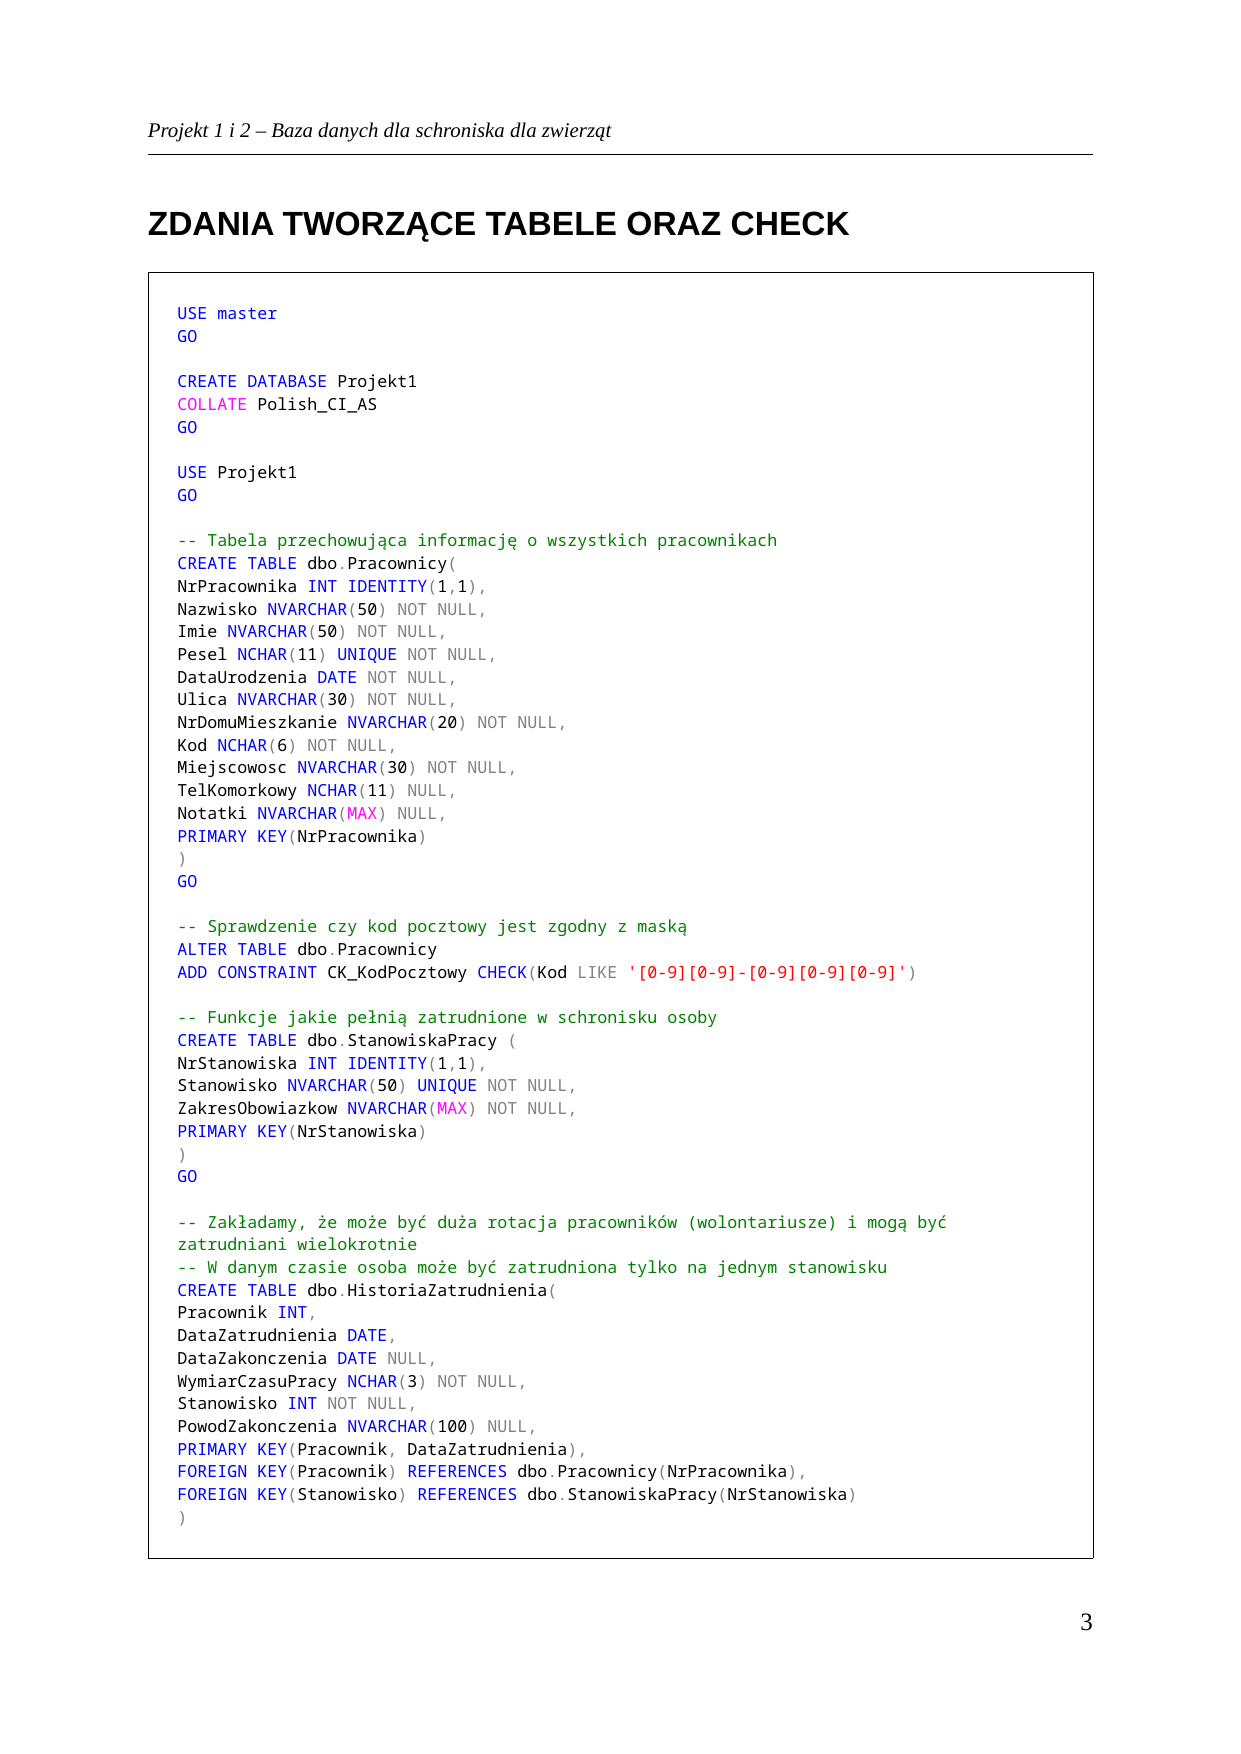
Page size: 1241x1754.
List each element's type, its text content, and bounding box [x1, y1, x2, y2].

subtitle Zdania tworzące tabele oraz CHECK [148, 204, 1093, 243]
table_header USE master GO CREATE DATABASE Projekt1 COLLATE Polish_CI_AS GO USE Projekt1 GO -- Tabela przechowująca informację o wszystkich pracownikach CREATE TABLE dbo.Pracownicy( NrPracownika INT IDENTITY(1,1), Nazwisko NVARCHAR(50) NOT NULL, Imie NVARCHAR(50) NOT NULL, Pesel NCHAR(11) UNIQUE NOT NULL, DataUrodzenia DATE NOT NULL, Ulica NVARCHAR(30) NOT NULL, NrDomuMieszkanie NVARCHAR(20) NOT NULL, Kod NCHAR(6) NOT NULL, Miejscowosc NVARCHAR(30) NOT NULL, TelKomorkowy NCHAR(11) NULL, Notatki NVARCHAR(MAX) NULL, PRIMARY KEY(NrPracownika) ) GO -- Sprawdzenie czy kod pocztowy jest zgodny z maską ALTER TABLE dbo.Pracownicy ADD CONSTRAINT CK_KodPocztowy CHECK(Kod LIKE '[0-9][0-9]-[0-9][0-9][0-9]') -- Funkcje jakie pełnią zatrudnione w schronisku osoby CREATE TABLE dbo.StanowiskaPracy ( NrStanowiska INT IDENTITY(1,1), Stanowisko NVARCHAR(50) UNIQUE NOT NULL, ZakresObowiazkow NVARCHAR(MAX) NOT NULL, PRIMARY KEY(NrStanowiska) ) GO -- Zakładamy, że może być duża rotacja pracowników (wolontariusze) i mogą być zatrudniani wielokrotnie -- W danym czasie osoba może być zatrudniona tylko na jednym stanowisku CREATE TABLE dbo.HistoriaZatrudnienia( Pracownik INT, DataZatrudnienia DATE, DataZakonczenia DATE NULL, WymiarCzasuPracy NCHAR(3) NOT NULL, Stanowisko INT NOT NULL, PowodZakonczenia NVARCHAR(100) NULL, PRIMARY KEY(Pracownik, DataZatrudnienia), FOREIGN KEY(Pracownik) REFERENCES dbo.Pracownicy(NrPracownika), FOREIGN KEY(Stanowisko) REFERENCES dbo.StanowiskaPracy(NrStanowiska) ) [149, 273, 1093, 1558]
